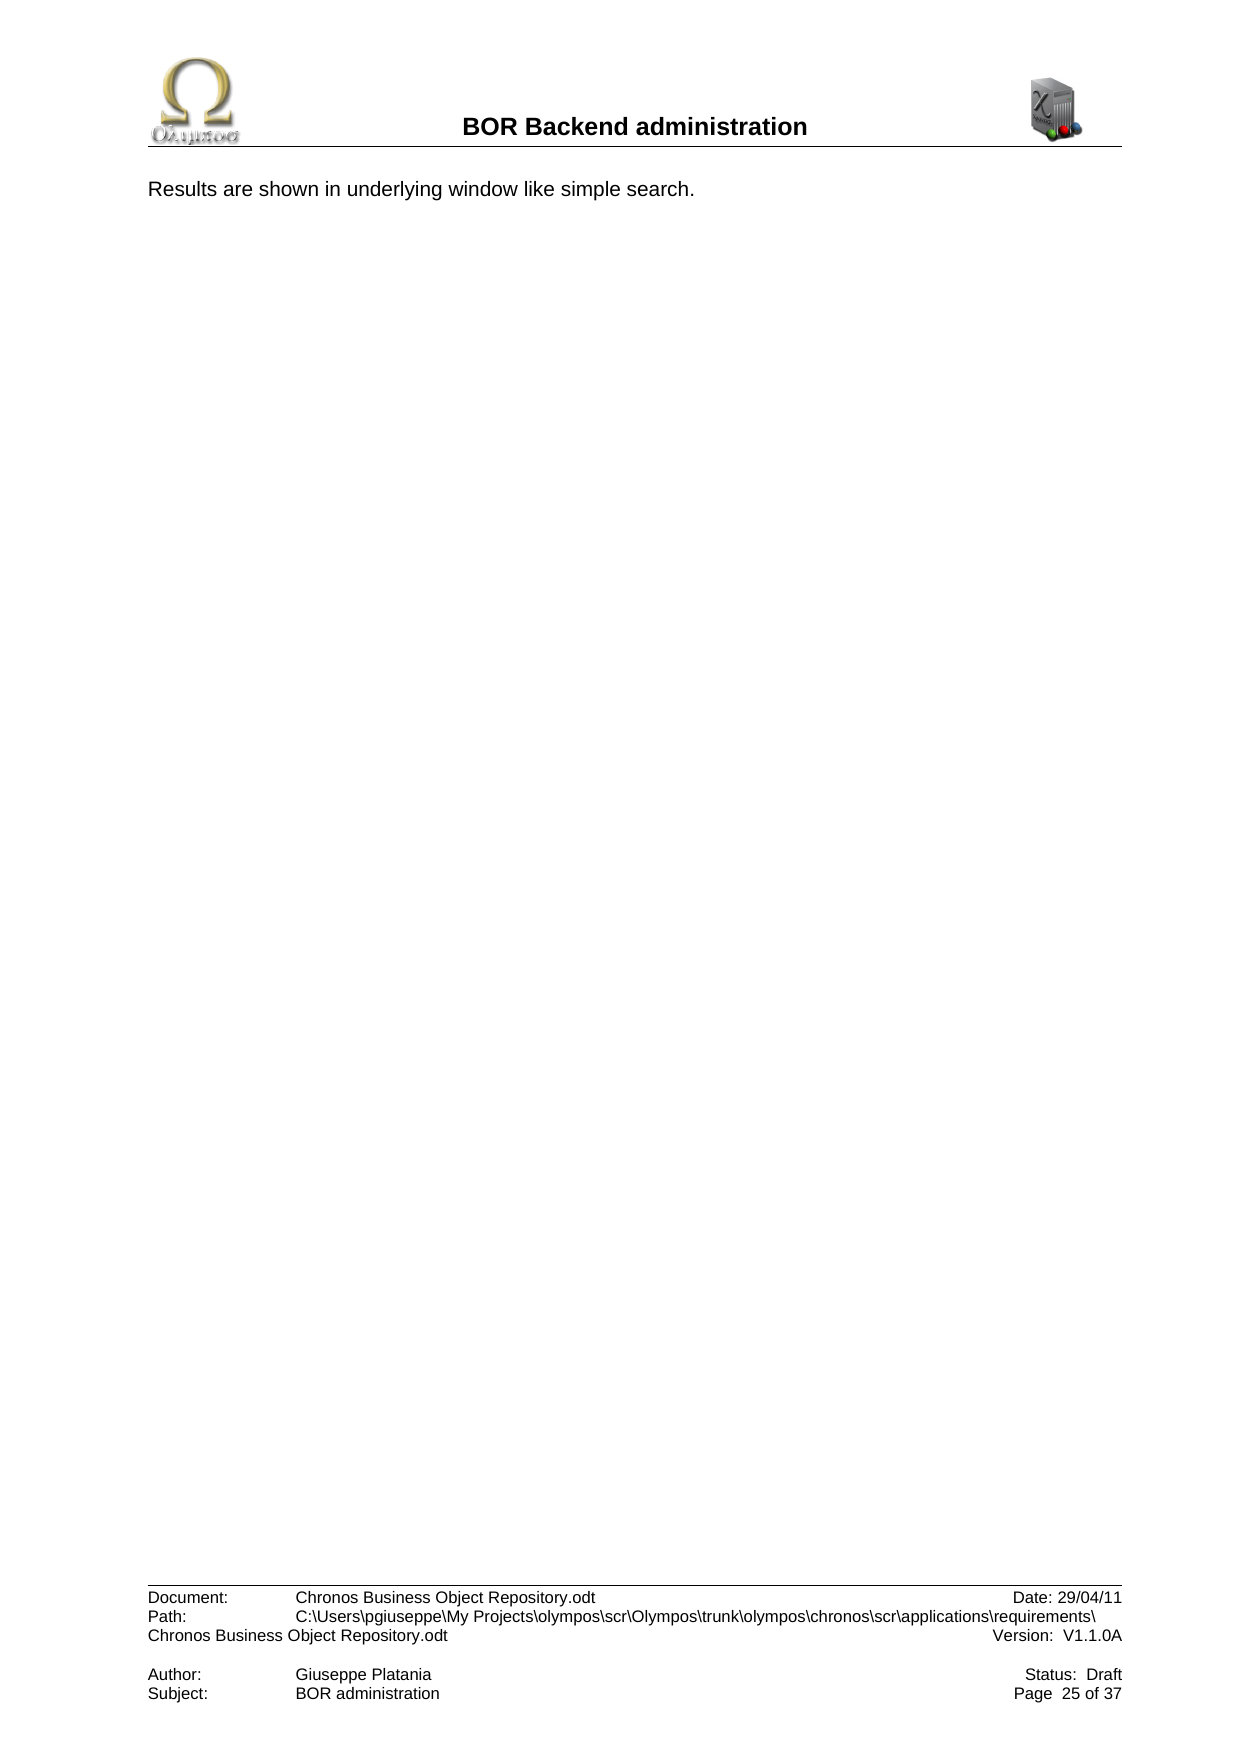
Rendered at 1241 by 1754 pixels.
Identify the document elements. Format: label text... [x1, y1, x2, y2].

picture [1029, 75, 1085, 143]
picture [147, 55, 242, 145]
text Results are shown in underlying window like simple search. [148, 177, 1122, 201]
